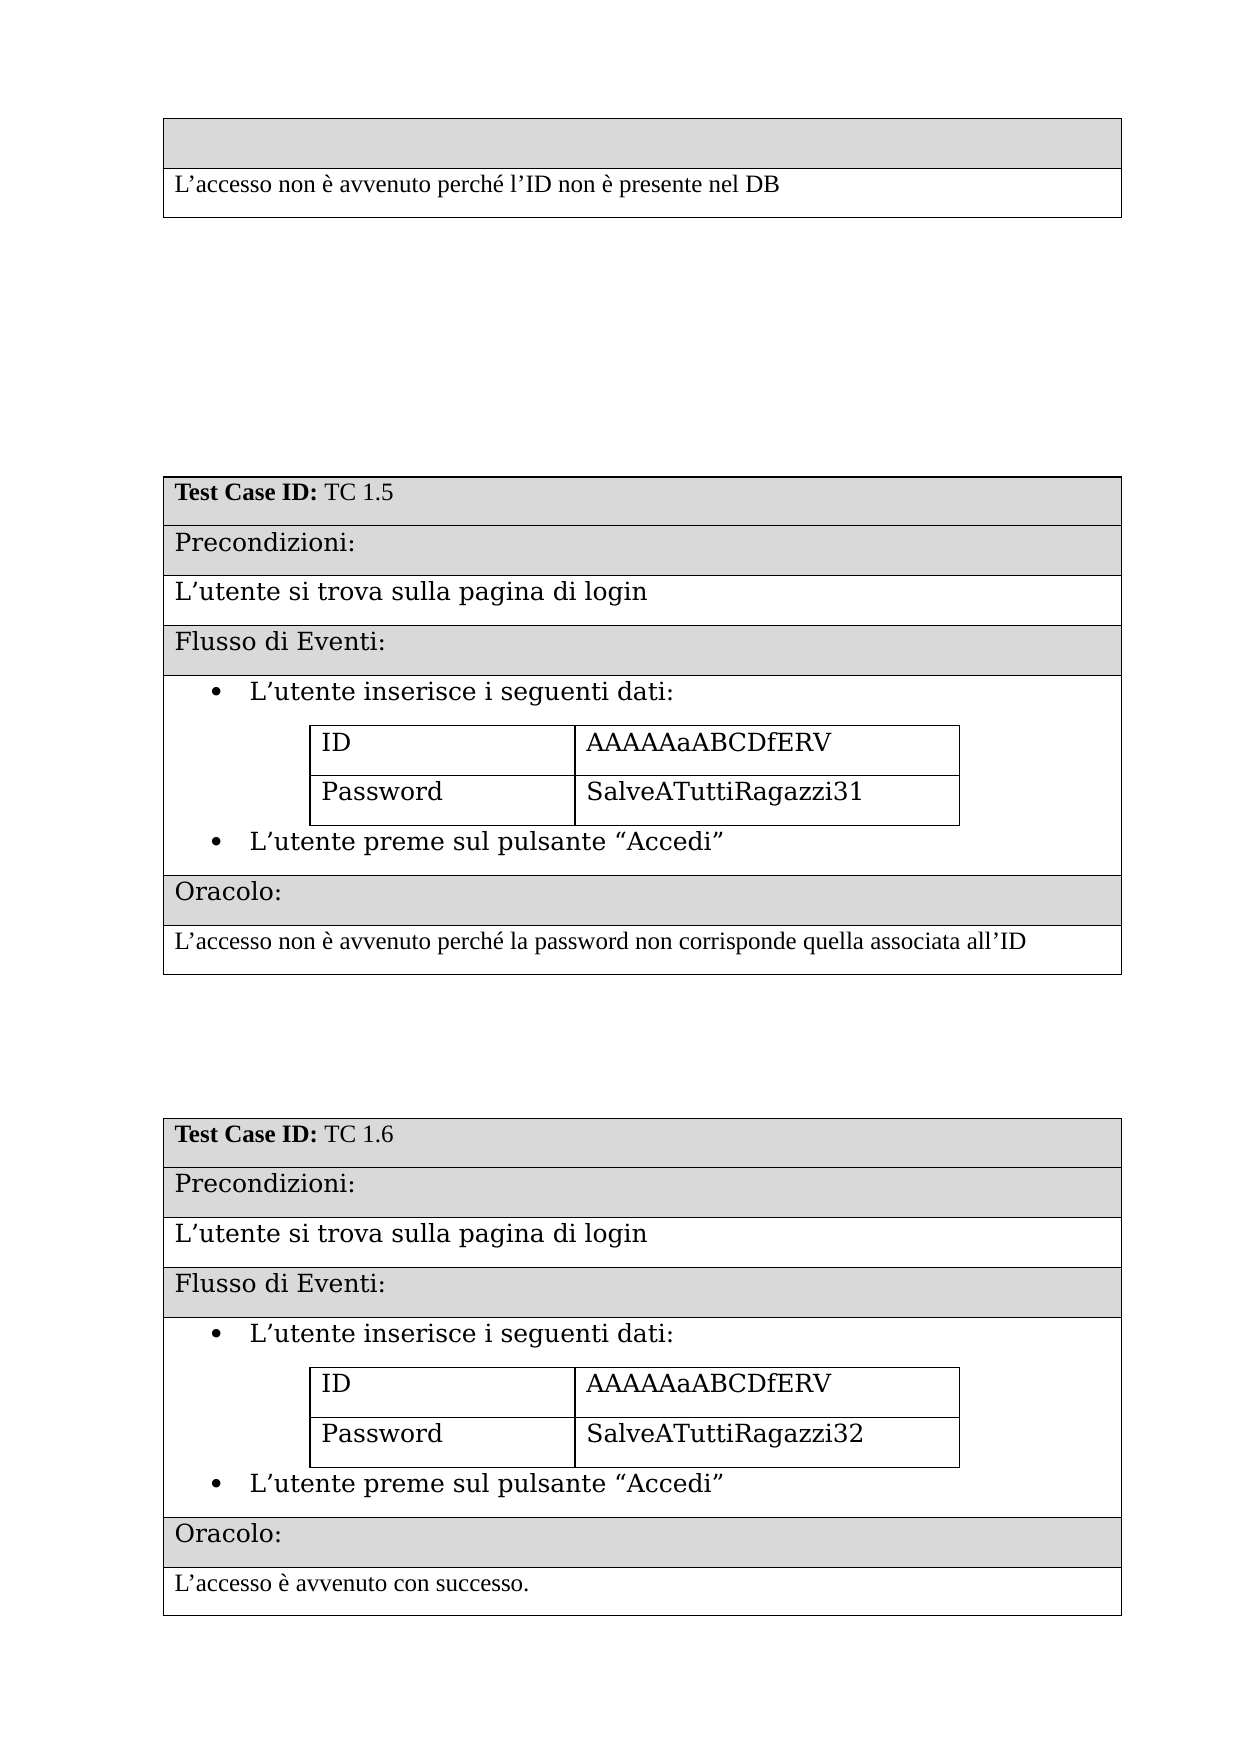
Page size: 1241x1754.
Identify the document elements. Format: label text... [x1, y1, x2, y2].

table_cell L’accesso non è avvenuto perché la password non corrisponde quella associata all’ID [164, 926, 1121, 973]
table_cell L’utente si trova sulla pagina di login [164, 576, 1121, 625]
table_cell L’utente si trova sulla pagina di login [164, 1218, 1121, 1267]
table_cell Password [311, 776, 574, 825]
table_cell L’utente inserisce i seguenti dati: L’utente preme sul pulsante “Accedi” [164, 676, 1121, 875]
table_cell Precondizioni: [164, 1168, 1121, 1217]
table_header ID [311, 1368, 574, 1417]
table_cell SalveATuttiRagazzi32 [576, 1418, 959, 1467]
table_cell Precondizioni: [164, 526, 1121, 575]
table_header ID [311, 726, 574, 775]
table_cell [164, 119, 1121, 168]
table_cell L’accesso è avvenuto con successo. [164, 1568, 1121, 1615]
table_header Test Case ID: TC 1.6 [164, 1119, 1121, 1167]
table_cell Flusso di Eventi: [164, 1268, 1121, 1317]
table_cell L’utente inserisce i seguenti dati: L’utente preme sul pulsante “Accedi” [164, 1318, 1121, 1517]
table_header AAAAAaABCDfERV [576, 1368, 959, 1417]
table_header Test Case ID: TC 1.5 [164, 478, 1121, 525]
table_cell Flusso di Eventi: [164, 626, 1121, 675]
table_cell L’accesso non è avvenuto perché l’ID non è presente nel DB [164, 169, 1121, 217]
table_header AAAAAaABCDfERV [576, 726, 959, 775]
table_cell SalveATuttiRagazzi31 [576, 776, 959, 825]
table_cell Password [311, 1418, 574, 1467]
table_cell Oracolo: [164, 1518, 1121, 1567]
table_cell Oracolo: [164, 876, 1121, 925]
